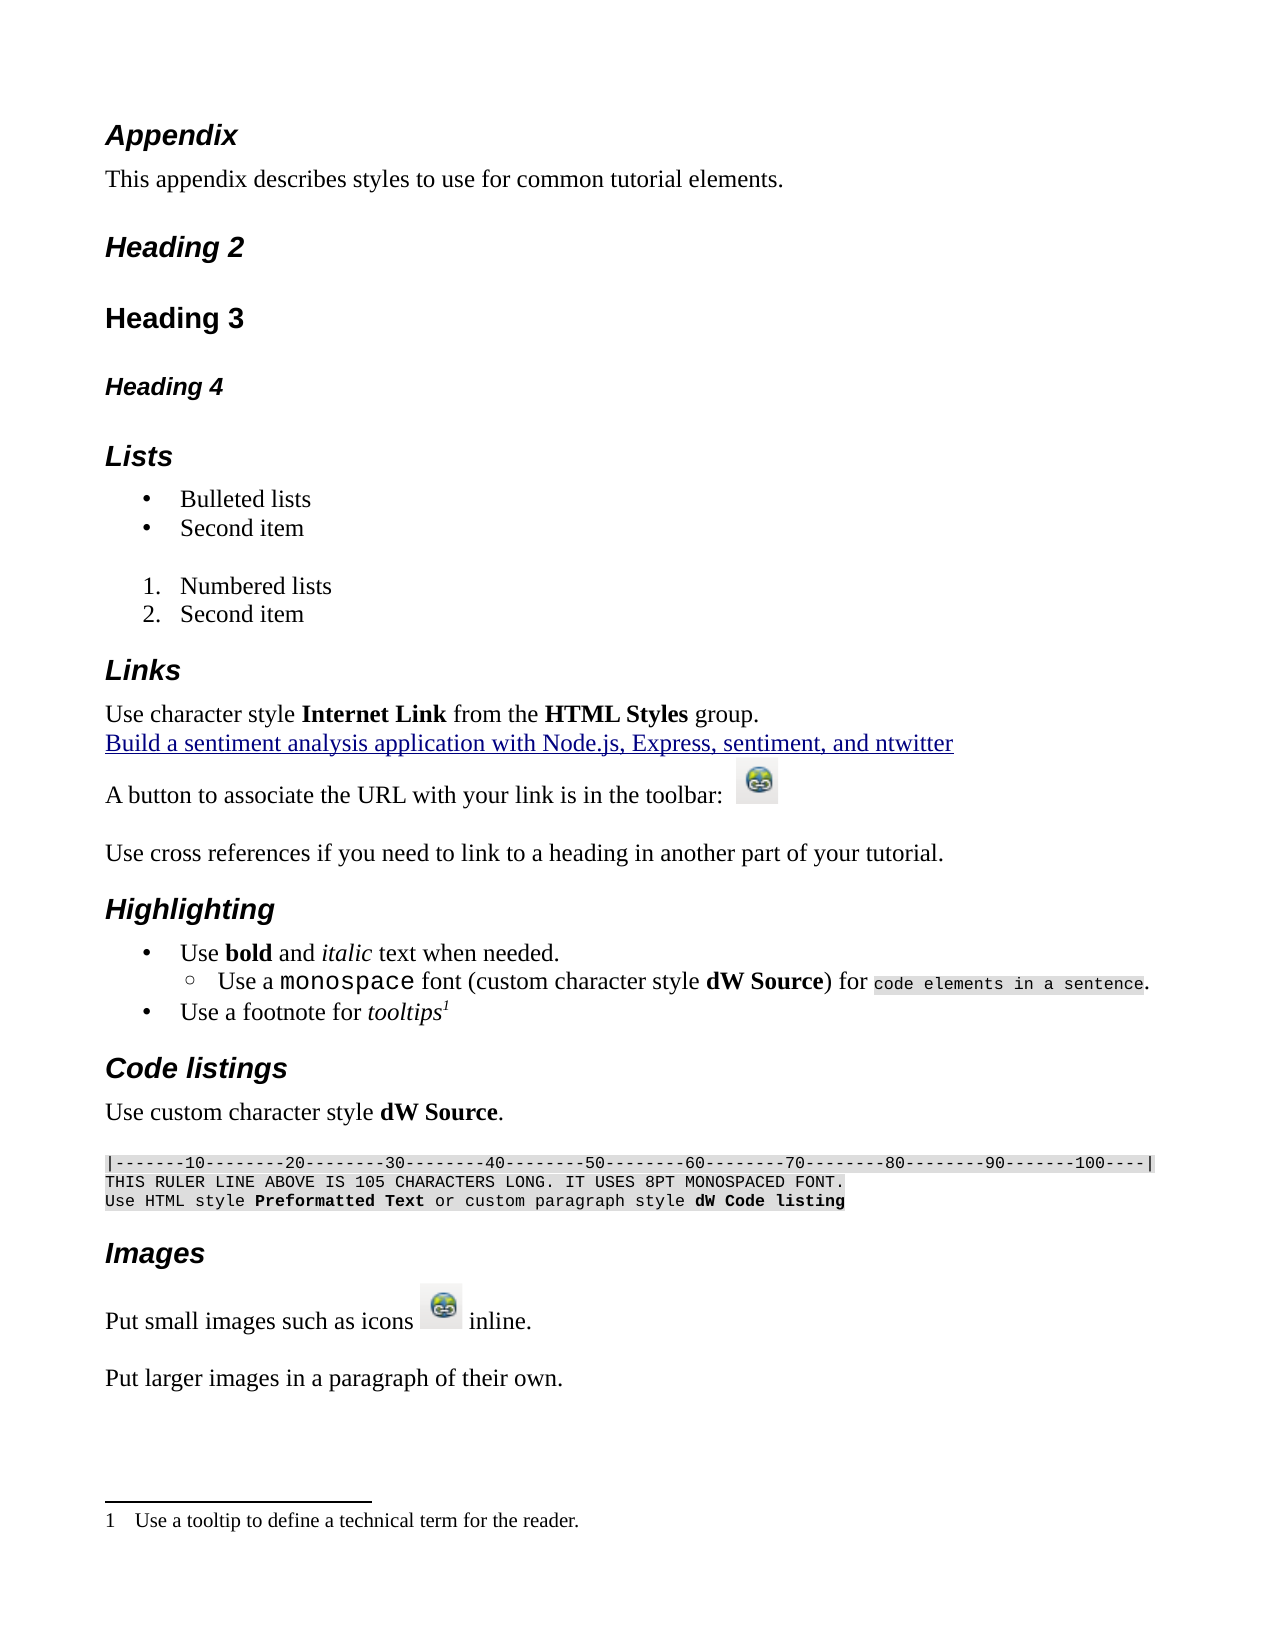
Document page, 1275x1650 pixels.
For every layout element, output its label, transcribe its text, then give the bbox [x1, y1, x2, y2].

list Second item [142, 513, 1170, 542]
subtitle Heading 2 [105, 230, 1170, 264]
subtitle Highlighting [105, 892, 1170, 925]
text This appendix describes styles to use for common tutorial elements. [105, 164, 1170, 193]
text Use character style Internet Link from the HTML Styles group. [105, 699, 1170, 728]
subtitle Lists [105, 438, 1170, 472]
list Numbered lists [142, 571, 1170, 599]
subtitle Appendix [105, 118, 1170, 152]
list Use bold and italic text when needed. [142, 938, 1170, 966]
picture [420, 1282, 463, 1329]
text Use custom character style dW Source. [105, 1097, 1170, 1126]
picture [736, 756, 779, 804]
list Bulleted lists [142, 484, 1170, 513]
subtitle Heading 4 [105, 372, 1170, 401]
list THIS RULER LINE ABOVE IS 105 CHARACTERS LONG. IT USES 8PT MONOSPACED FONT. [105, 1173, 1170, 1192]
text Use cross references if you need to link to a heading in another part of your tutorial. [105, 838, 1170, 867]
subtitle Code listings [105, 1051, 1170, 1084]
list Use a monospace font (custom character style dW Source) for code elements in a sentence. [180, 966, 1170, 997]
list |-------10--------20--------30--------40--------50--------60--------70--------80--------90-------100----| [105, 1154, 1170, 1173]
list Second item [142, 599, 1170, 628]
subtitle Links [105, 653, 1170, 687]
subtitle Heading 3 [105, 301, 1170, 335]
list Use a footnote for tooltips [142, 997, 1170, 1026]
list Use a tooltip to define a technical term for the reader. [105, 1508, 1170, 1532]
subtitle Images [105, 1236, 1170, 1270]
list Use HTML style Preformatted Text or custom paragraph style dW Code listing [845, 1192, 1170, 1211]
text Put small images such as icons inline. [105, 1282, 1170, 1334]
text Put larger images in a paragraph of their own. [105, 1363, 1170, 1392]
text Build a sentiment analysis application with Node.js, Express, sentiment, and ntwitter A button to associate the URL with your link is in the toolbar: [105, 728, 1170, 809]
